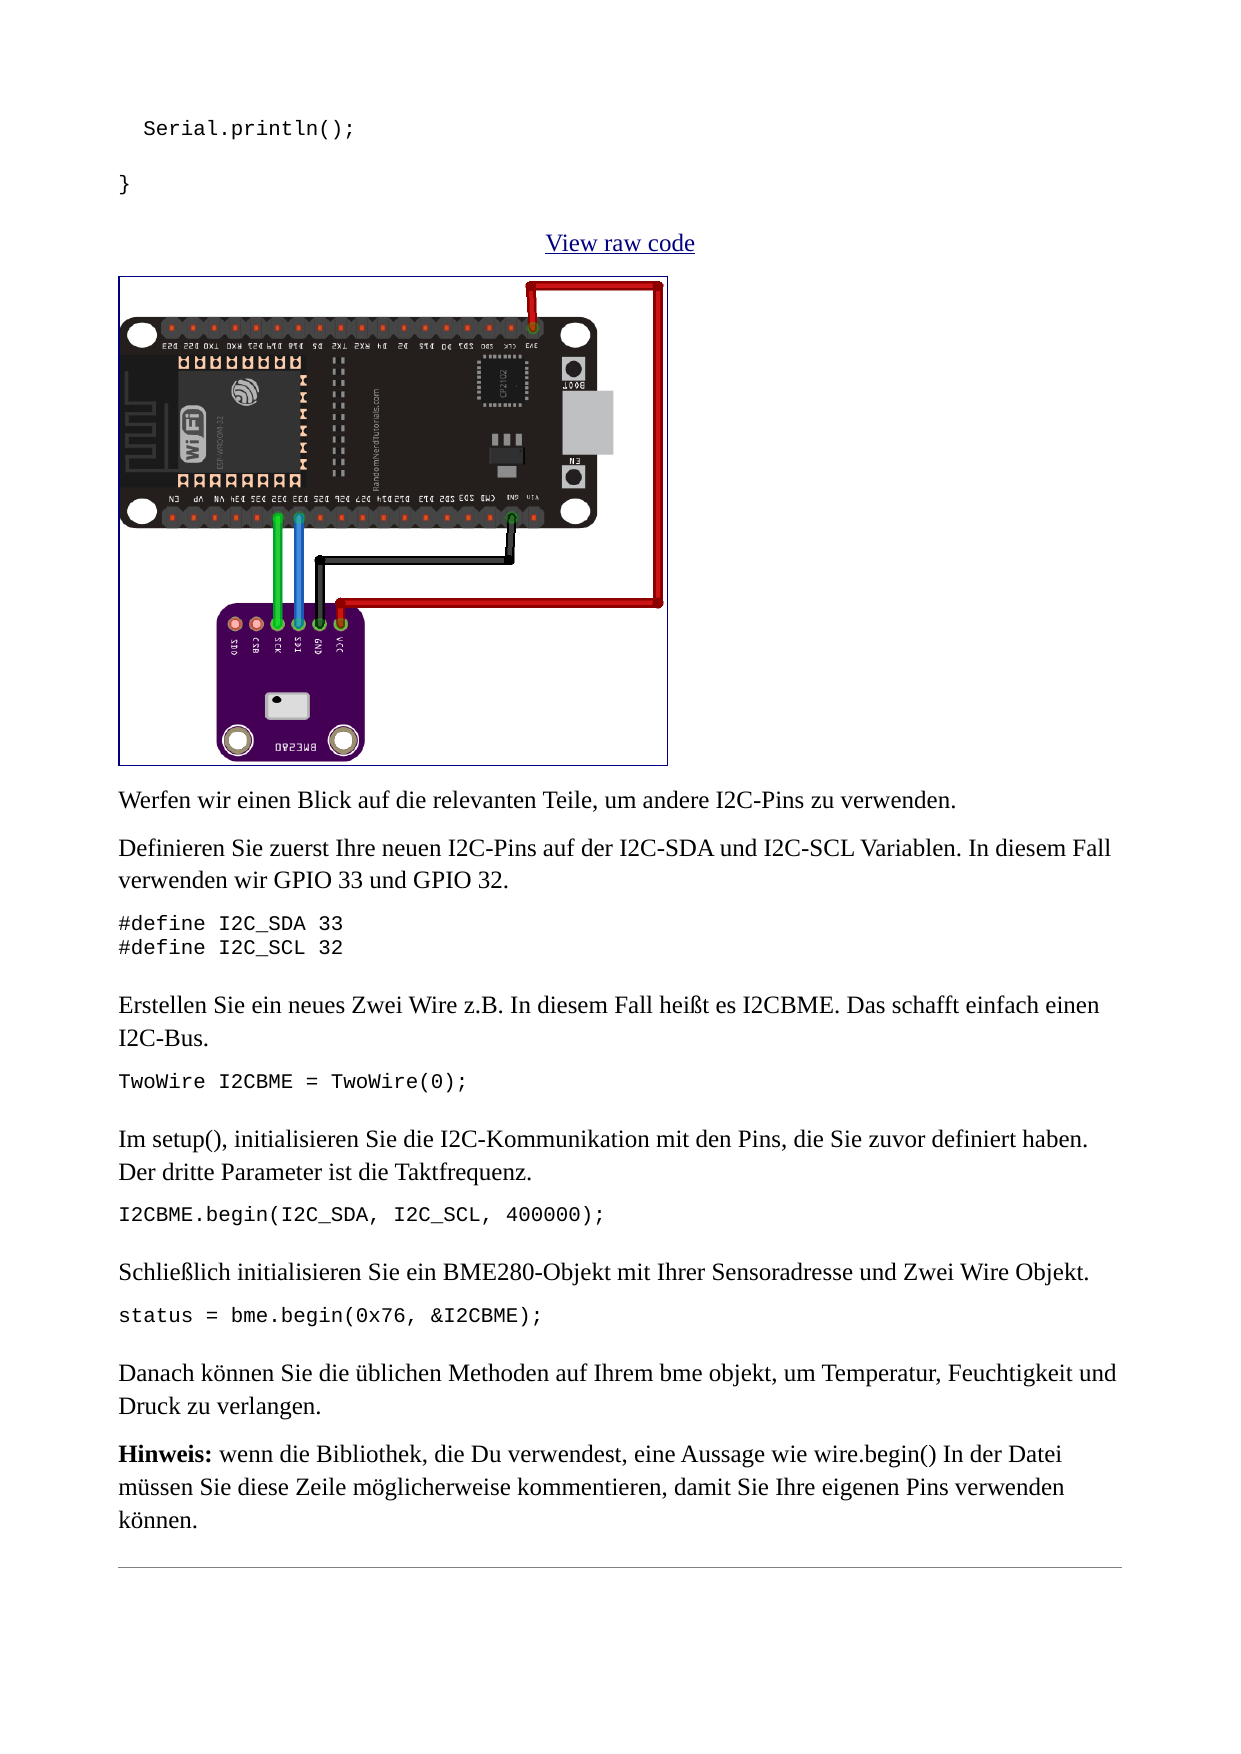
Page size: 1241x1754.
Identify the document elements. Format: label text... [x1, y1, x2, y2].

text Schließlich initialisieren Sie ein BME280-Objekt mit Ihrer Sensoradresse und Zwei Wire Objekt. [118, 1257, 1122, 1286]
text Im setup(), initialisieren Sie die I2C-Kommunikation mit den Pins, die Sie zuvor definiert haben. Der dritte Parameter ist die Taktfrequenz. [118, 1124, 1122, 1186]
text Erstellen Sie ein neues Zwei Wire z.B. In diesem Fall heißt es I2CBME. Das schafft einfach einen I2C-Bus. [118, 990, 1122, 1052]
text Hinweis: wenn die Bibliothek, die Du verwendest, eine Aussage wie wire.begin() In der Datei müssen Sie diese Zeile möglicherweise kommentieren, damit Sie Ihre eigenen Pins verwenden können. [118, 1439, 1122, 1534]
text #define I2C_SCL 32 [118, 937, 1122, 961]
text I2CBME.begin(I2C_SDA, I2C_SCL, 400000); [118, 1204, 1122, 1228]
text status = bme.begin(0x76, &I2CBME); [118, 1305, 1122, 1329]
text Serial.println(); [118, 118, 1122, 142]
text Werfen wir einen Blick auf die relevanten Teile, um andere I2C-Pins zu verwenden. [118, 785, 1122, 814]
text TwoWire I2CBME = TwoWire(0); [118, 1071, 1122, 1094]
text #define I2C_SDA 33 [118, 913, 1122, 937]
text View raw code [118, 228, 1122, 257]
picture [120, 277, 667, 765]
text Danach können Sie die üblichen Methoden auf Ihrem bme objekt, um Temperatur, Feuchtigkeit und Druck zu verlangen. [118, 1358, 1122, 1420]
text } [118, 173, 1122, 197]
text Definieren Sie zuerst Ihre neuen I2C-Pins auf der I2C-SDA und I2C-SCL Variablen. In diesem Fall verwenden wir GPIO 33 und GPIO 32. [118, 833, 1122, 894]
